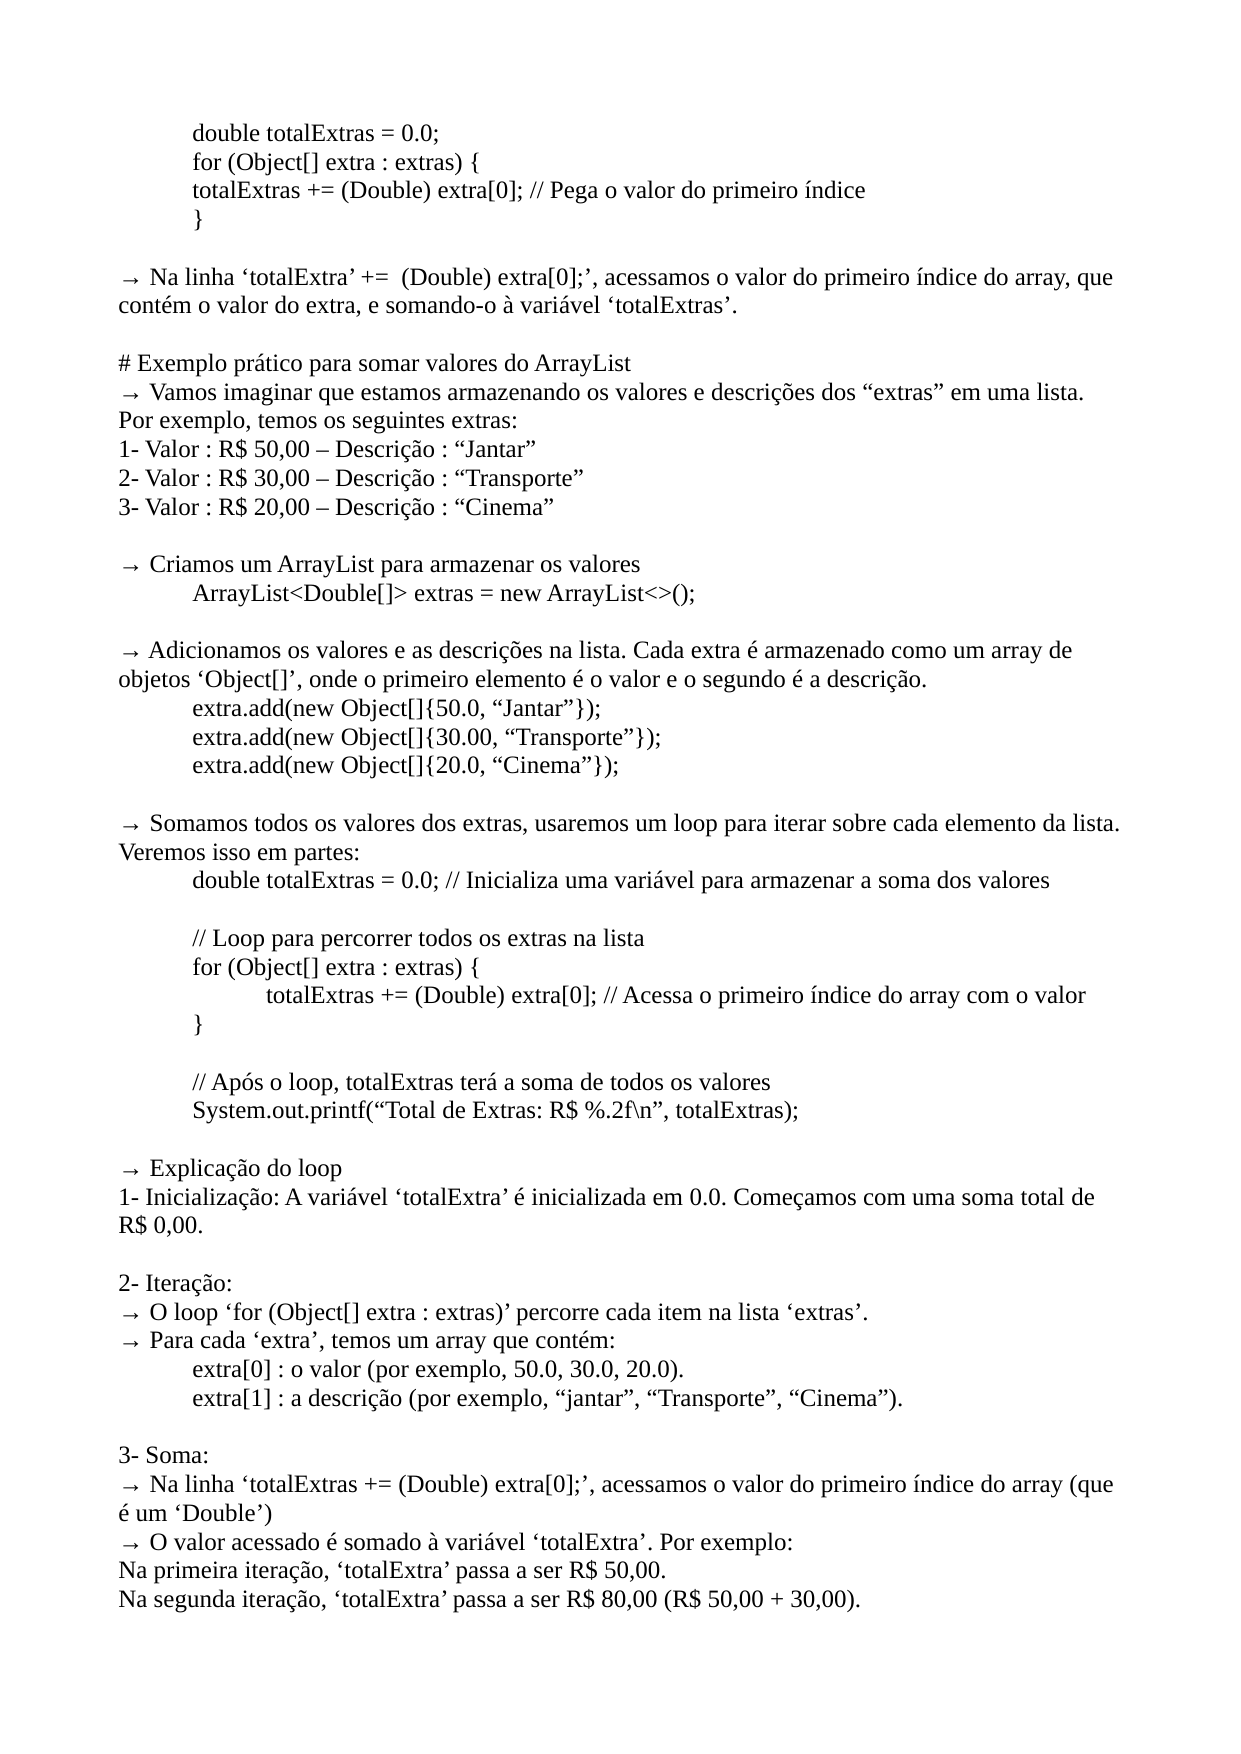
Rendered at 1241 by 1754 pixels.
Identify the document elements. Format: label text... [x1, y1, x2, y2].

text for (Object[] extra : extras) { [118, 147, 1122, 176]
text extra[0] : o valor (por exemplo, 50.0, 30.0, 20.0). [118, 1354, 1122, 1383]
text // Loop para percorrer todos os extras na lista [118, 923, 1122, 952]
text Na segunda iteração, ‘totalExtra’ passa a ser R$ 80,00 (R$ 50,00 + 30,00). [118, 1584, 1122, 1613]
text for (Object[] extra : extras) { [118, 952, 1122, 981]
text } [118, 1009, 1122, 1038]
text → Vamos imaginar que estamos armazenando os valores e descrições dos “extras” em uma lista. Por exemplo, temos os seguintes extras: [118, 377, 1122, 434]
text → O valor acessado é somado à variável ‘totalExtra’. Por exemplo: [118, 1527, 1122, 1556]
text → Na linha ‘totalExtras += (Double) extra[0];’, acessamos o valor do primeiro índice do array (que é um ‘Double’) [118, 1469, 1122, 1527]
text Na primeira iteração, ‘totalExtra’ passa a ser R$ 50,00. [118, 1556, 1122, 1584]
text extra.add(new Object[]{20.0, “Cinema”}); [118, 751, 1122, 779]
text extra.add(new Object[]{30.00, “Transporte”}); [118, 722, 1122, 751]
text ArrayList<Double[]> extras = new ArrayList<>(); [118, 578, 1122, 607]
text → Somamos todos os valores dos extras, usaremos um loop para iterar sobre cada elemento da lista. Veremos isso em partes: [118, 808, 1122, 866]
text System.out.printf(“Total de Extras: R$ %.2f\n”, totalExtras); [118, 1096, 1122, 1124]
text } [118, 204, 1122, 233]
text 1- Inicialização: A variável ‘totalExtra’ é inicializada em 0.0. Começamos com uma soma total de R$ 0,00. [118, 1182, 1122, 1239]
text double totalExtras = 0.0; [118, 118, 1122, 147]
text extra.add(new Object[]{50.0, “Jantar”}); [118, 693, 1122, 722]
text 3- Soma: [118, 1441, 1122, 1469]
text → Criamos um ArrayList para armazenar os valores [118, 549, 1122, 578]
text → Para cada ‘extra’, temos um array que contém: [118, 1326, 1122, 1354]
text → O loop ‘for (Object[] extra : extras)’ percorre cada item na lista ‘extras’. [118, 1297, 1122, 1326]
text // Após o loop, totalExtras terá a soma de todos os valores [118, 1067, 1122, 1096]
text # Exemplo prático para somar valores do ArrayList [118, 348, 1122, 377]
text totalExtras += (Double) extra[0]; // Pega o valor do primeiro índice [118, 176, 1122, 204]
text totalExtras += (Double) extra[0]; // Acessa o primeiro índice do array com o valor [118, 981, 1122, 1009]
text 3- Valor : R$ 20,00 – Descrição : “Cinema” [118, 492, 1122, 521]
text extra[1] : a descrição (por exemplo, “jantar”, “Transporte”, “Cinema”). [118, 1383, 1122, 1412]
text 1- Valor : R$ 50,00 – Descrição : “Jantar” [118, 434, 1122, 463]
text → Explicação do loop [118, 1153, 1122, 1182]
text 2- Valor : R$ 30,00 – Descrição : “Transporte” [118, 463, 1122, 492]
text → Na linha ‘totalExtra’ += (Double) extra[0];’, acessamos o valor do primeiro índice do array, que contém o valor do extra, e somando-o à variável ‘totalExtras’. [118, 262, 1122, 319]
text double totalExtras = 0.0; // Inicializa uma variável para armazenar a soma dos valores [118, 866, 1122, 894]
text → Adicionamos os valores e as descrições na lista. Cada extra é armazenado como um array de objetos ‘Object[]’, onde o primeiro elemento é o valor e o segundo é a descrição. [118, 636, 1122, 693]
text 2- Iteração: [118, 1268, 1122, 1297]
